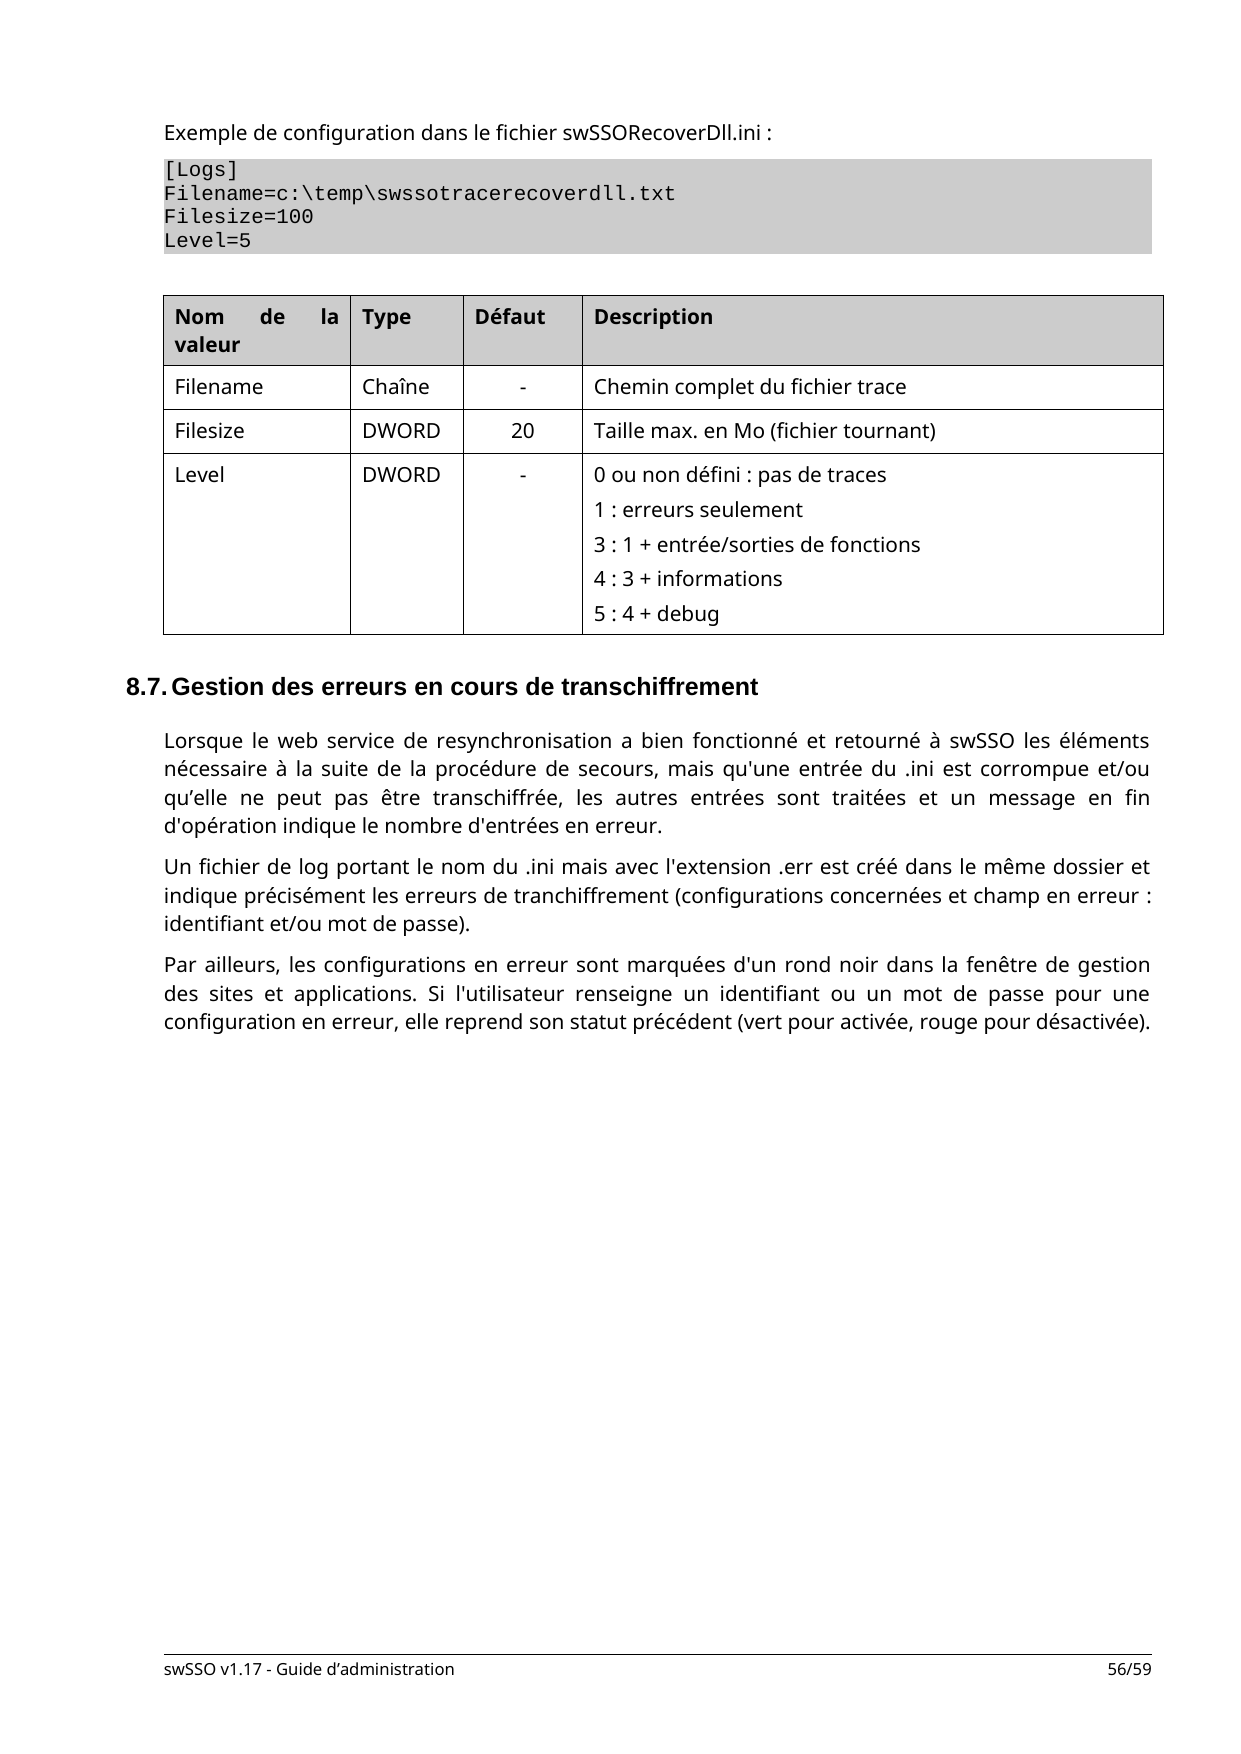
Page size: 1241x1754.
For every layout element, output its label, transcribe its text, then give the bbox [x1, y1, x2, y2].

table_cell Chemin complet du fichier trace [583, 366, 1163, 409]
table_cell Chaîne [351, 366, 463, 409]
table_header Nom de la valeur [164, 296, 350, 365]
table_cell - [464, 366, 582, 409]
table_cell - [464, 454, 582, 634]
text Par ailleurs, les configurations en erreur sont marquées d'un rond noir dans la fenêtre de gestion des sites et applications. Si l'utilisateur renseigne un identifiant ou un mot de passe pour une configuration en erreur, elle reprend son statut précédent (vert pour activée, rouge pour désactivée). [164, 950, 1152, 1036]
table_cell Filesize [164, 410, 350, 453]
text [Logs] Filename=c:\temp\swssotracerecoverdll.txt Filesize=100 Level=5 [164, 159, 1152, 254]
table_cell 0 ou non défini : pas de traces 1 : erreurs seulement 3 : 1 + entrée/sorties de fonctions 4 : 3 + informations 5 : 4 + debug [583, 454, 1163, 634]
text Un fichier de log portant le nom du .ini mais avec l'extension .err est créé dans le même dossier et indique précisément les erreurs de tranchiffrement (configurations concernées et champ en erreur : identifiant et/ou mot de passe). [164, 852, 1152, 938]
table_cell Taille max. en Mo (fichier tournant) [583, 410, 1163, 453]
table_header Description [583, 296, 1163, 365]
table_header Type [351, 296, 463, 365]
text Exemple de configuration dans le fichier swSSORecoverDll.ini : [164, 118, 1152, 147]
table_header Défaut [464, 296, 582, 365]
subtitle Gestion des erreurs en cours de transchiffrement [126, 672, 1152, 701]
table_cell 20 [464, 410, 582, 453]
table_cell Level [164, 454, 350, 634]
table_cell DWORD [351, 410, 463, 453]
text Lorsque le web service de resynchronisation a bien fonctionné et retourné à swSSO les éléments nécessaire à la suite de la procédure de secours, mais qu'une entrée du .ini est corrompue et/ou qu’elle ne peut pas être transchiffrée, les autres entrées sont traitées et un message en fin d'opération indique le nombre d'entrées en erreur. [164, 726, 1152, 840]
table_cell Filename [164, 366, 350, 409]
table_cell DWORD [351, 454, 463, 634]
